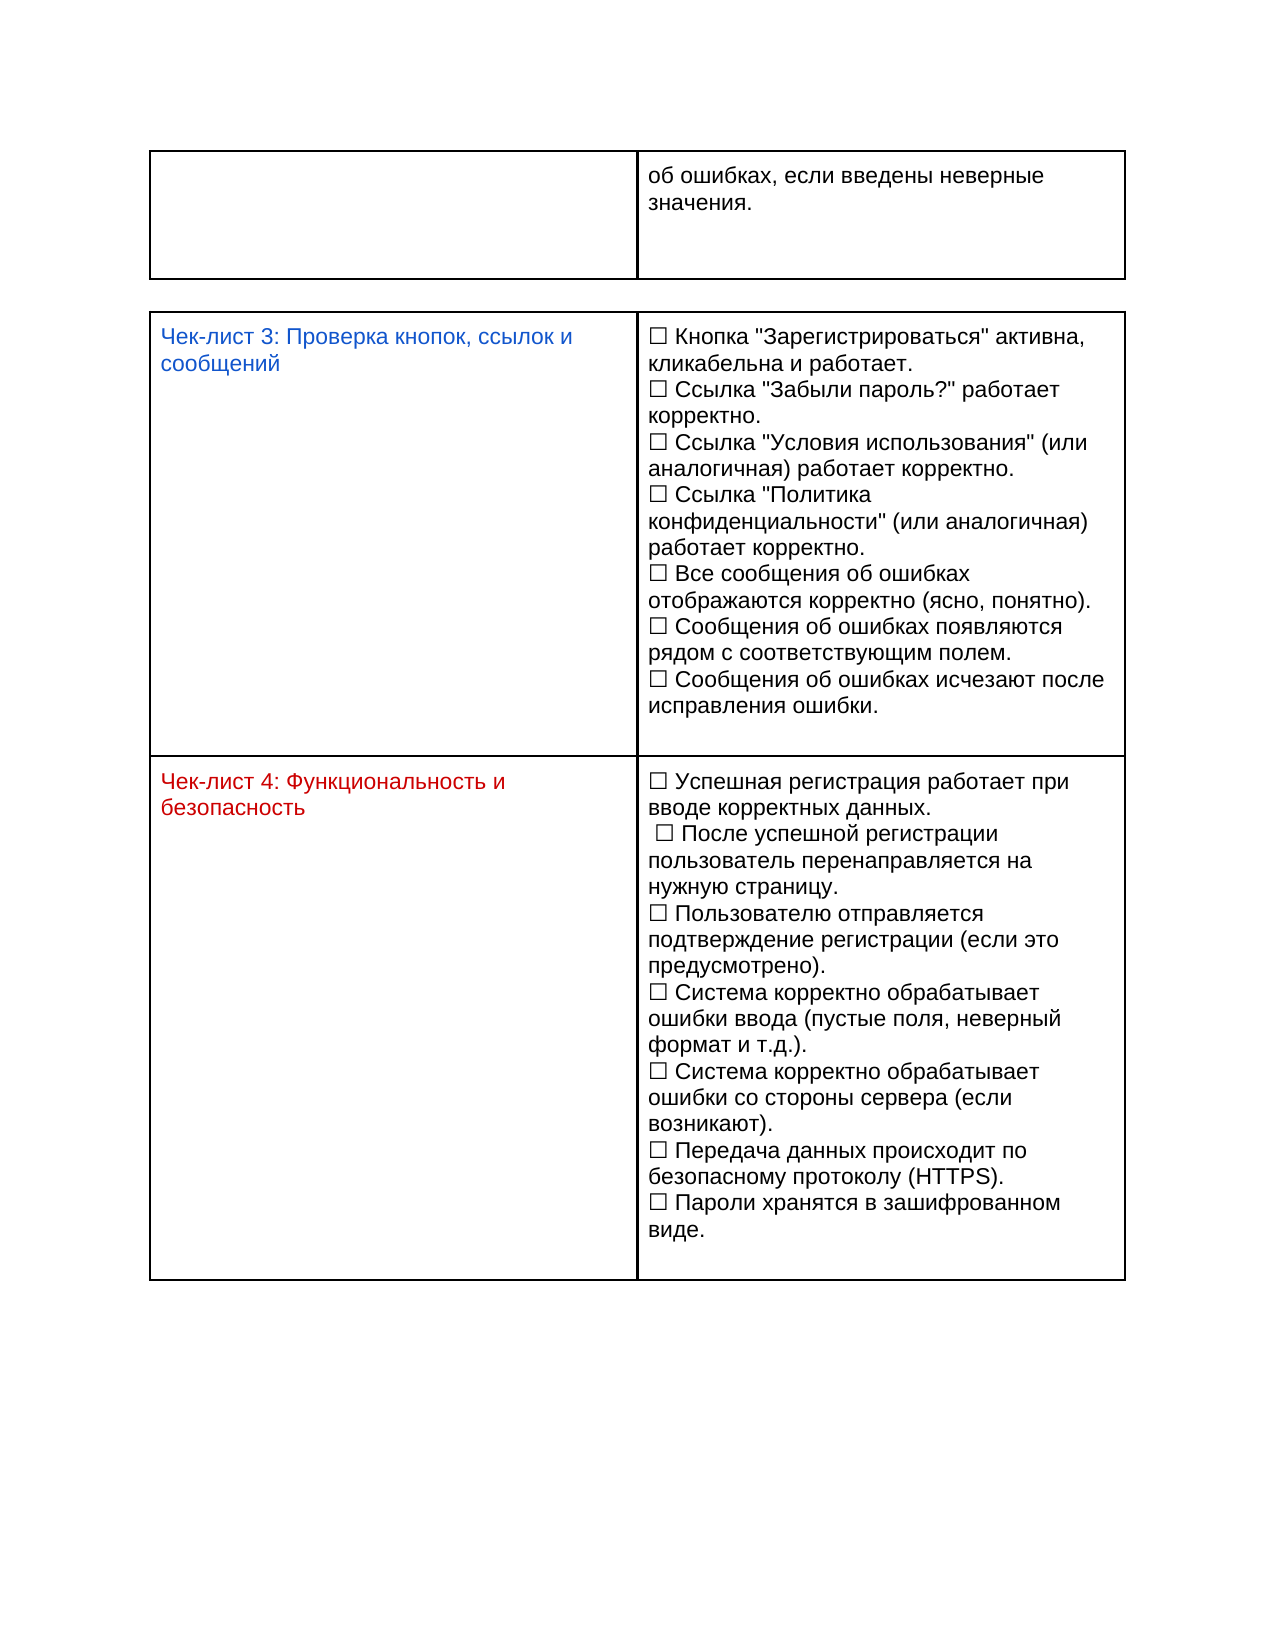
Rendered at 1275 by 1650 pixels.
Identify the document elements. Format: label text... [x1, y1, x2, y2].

table_header Чек-лист 3: Проверка кнопок, ссылок и сообщений [151, 313, 636, 755]
table_header ☐ Кнопка "Зарегистрироваться" активна, кликабельна и работает. ☐ Ссылка "Забыли пароль?" работает корректно. ☐ Ссылка "Условия использования" (или аналогичная) работает корректно. ☐ Ссылка "Политика конфиденциальности" (или аналогичная) работает корректно. ☐ Все сообщения об ошибках отображаются корректно (ясно, понятно). ☐ Сообщения об ошибках появляются рядом с соответствующим полем. ☐ Сообщения об ошибках исчезают после исправления ошибки. [639, 313, 1124, 755]
table_cell ☐ Успешная регистрация работает при вводе корректных данных. ☐ После успешной регистрации пользователь перенаправляется на нужную страницу. ☐ Пользователю отправляется подтверждение регистрации (если это предусмотрено). ☐ Система корректно обрабатывает ошибки ввода (пустые поля, неверный формат и т.д.). ☐ Система корректно обрабатывает ошибки со стороны сервера (если возникают). ☐ Передача данных происходит по безопасному протоколу (HTTPS). ☐ Пароли хранятся в зашифрованном виде. [639, 757, 1124, 1279]
table_cell [151, 152, 636, 278]
table_cell об ошибках, если введены неверные значения. [639, 152, 1124, 278]
table_cell Чек-лист 4: Функциональность и безопасность [151, 757, 636, 1279]
